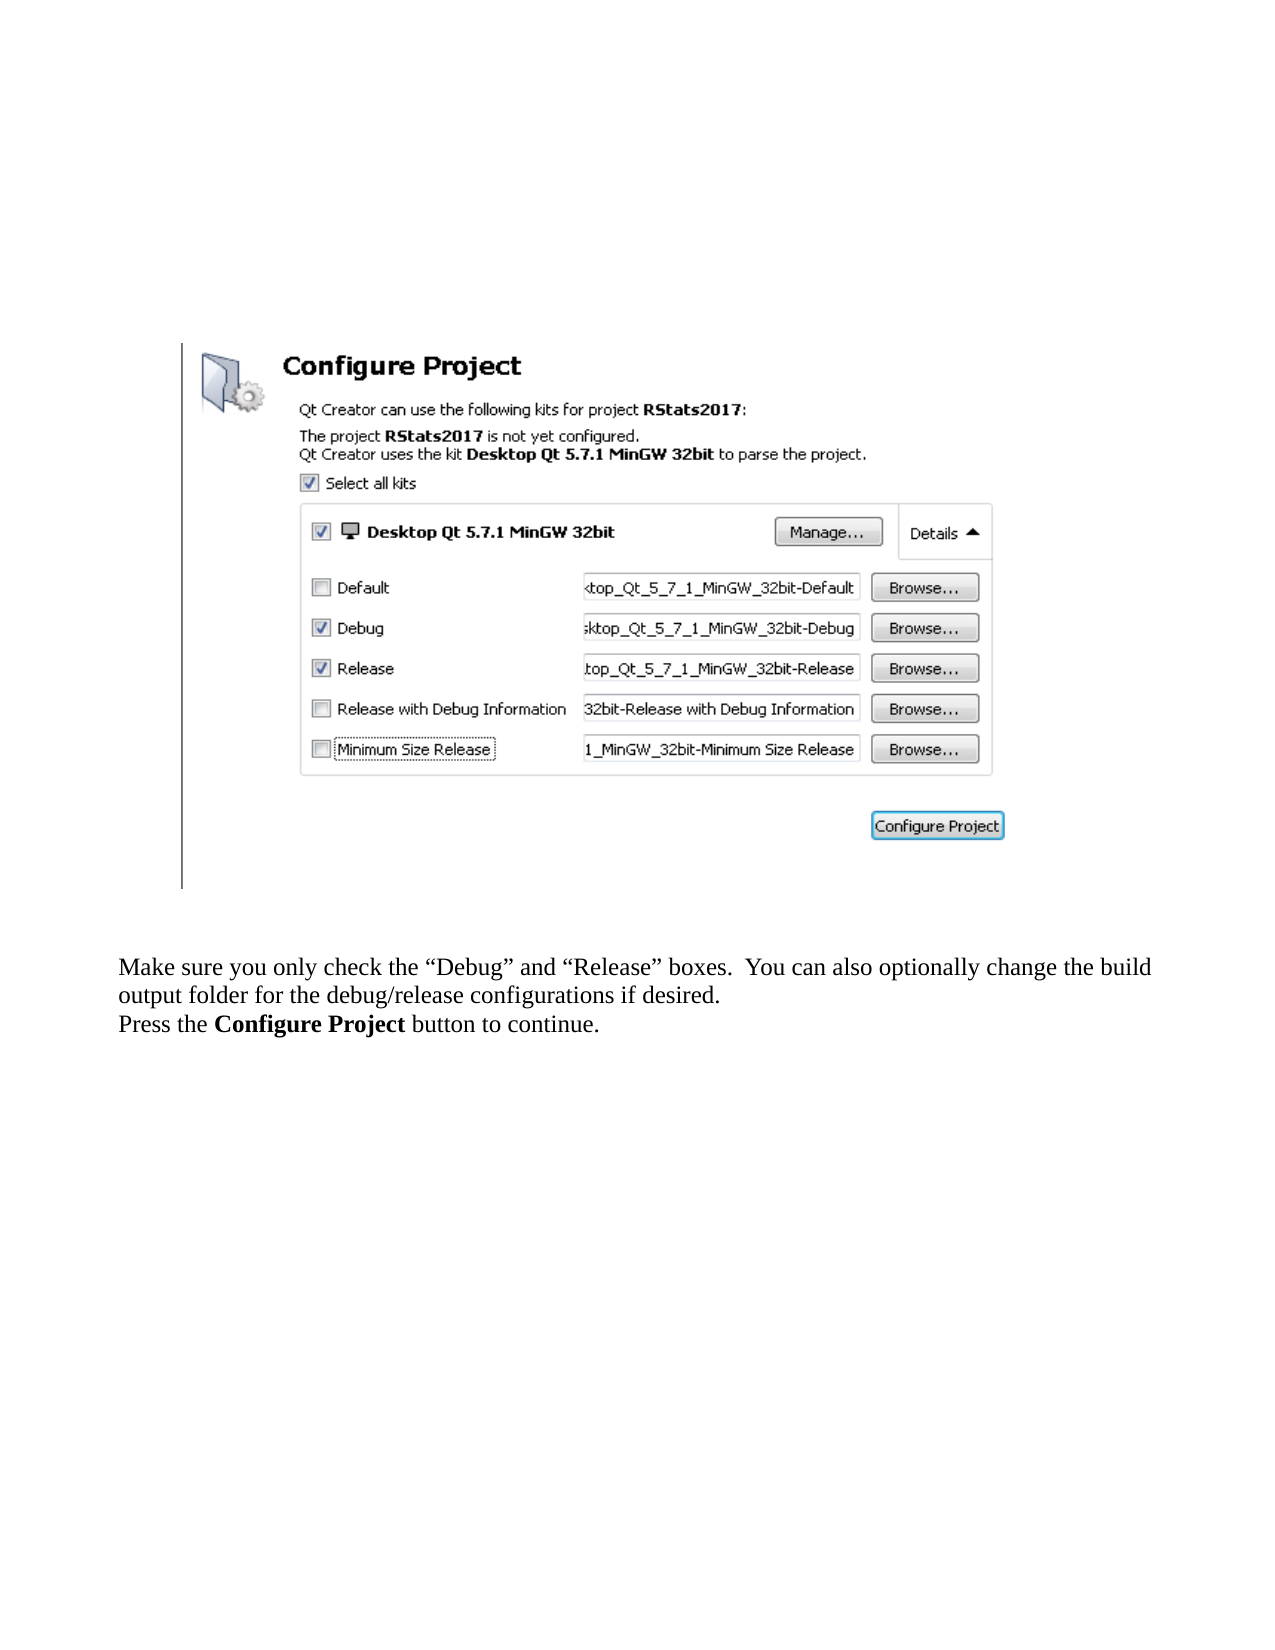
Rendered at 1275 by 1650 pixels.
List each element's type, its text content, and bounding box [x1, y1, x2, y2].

text Make sure you only check the “Debug” and “Release” boxes. You can also optionally change the build output folder for the debug/release configurations if desired. [118, 952, 1157, 1009]
text Press the Configure Project button to continue. [118, 1009, 1157, 1038]
picture [177, 343, 1051, 889]
